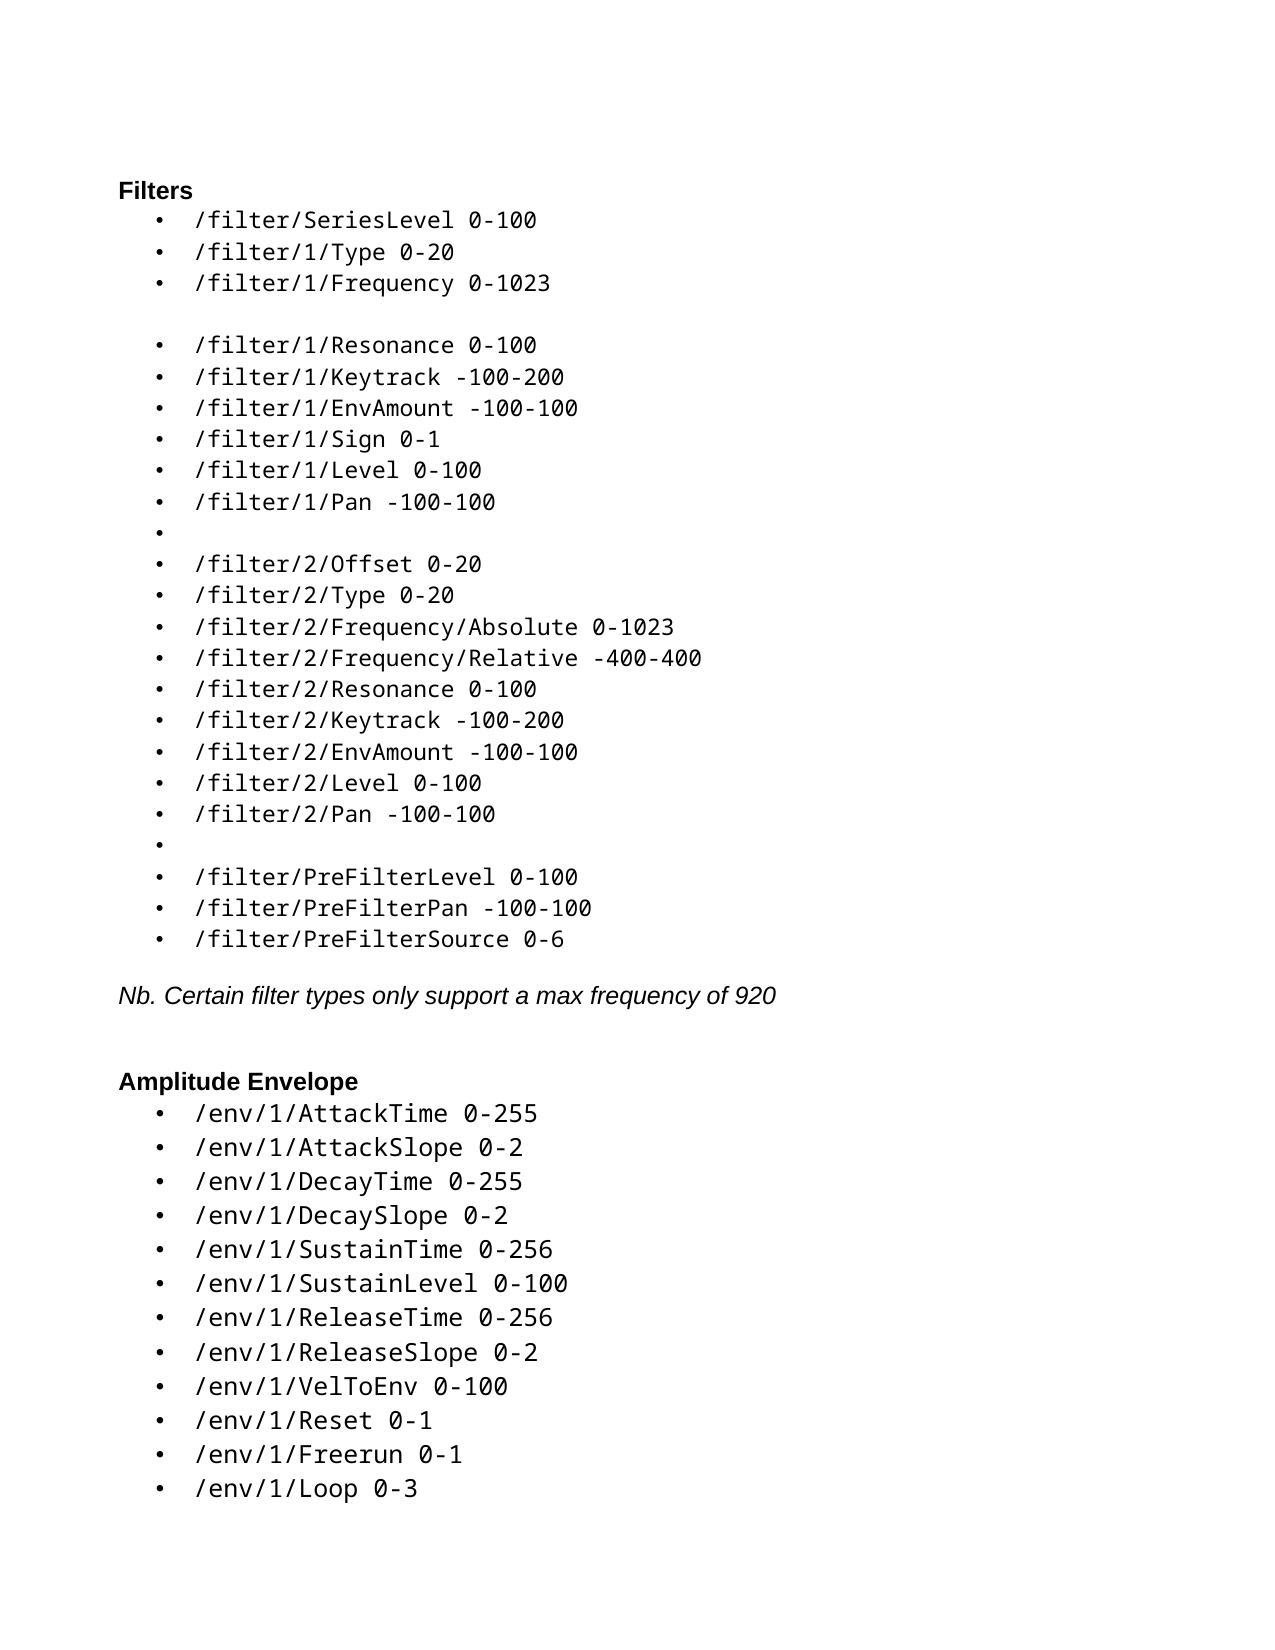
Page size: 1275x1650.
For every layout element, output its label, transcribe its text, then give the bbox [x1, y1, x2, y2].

list /filter/PreFilterLevel 0-100 [156, 861, 1157, 892]
text Nb. Certain filter types only support a max frequency of 920 [118, 981, 1157, 1009]
list /env/1/Loop 0-3 [156, 1470, 1157, 1504]
list /env/1/SustainLevel 0-100 [156, 1266, 1157, 1300]
list /env/1/ReleaseTime 0-256 [156, 1300, 1157, 1334]
list /env/1/ReleaseSlope 0-2 [156, 1334, 1157, 1368]
list /env/1/DecayTime 0-255 [156, 1164, 1157, 1198]
list /filter/SeriesLevel 0-100 [156, 204, 1157, 236]
list /filter/2/Level 0-100 [156, 767, 1157, 798]
list /filter/2/Frequency/Absolute 0-1023 [156, 611, 1157, 642]
list /env/1/Reset 0-1 [156, 1402, 1157, 1436]
list /env/1/Freerun 0-1 [156, 1436, 1157, 1470]
list /filter/1/Resonance 0-100 [156, 329, 1157, 361]
list /filter/2/Frequency/Relative -400-400 [156, 642, 1157, 673]
list /filter/2/Keytrack -100-200 [156, 704, 1157, 736]
list /env/1/VelToEnv 0-100 [156, 1368, 1157, 1402]
list /filter/1/Sign 0-1 [156, 423, 1157, 454]
list /filter/1/Level 0-100 [156, 454, 1157, 486]
list /env/1/AttackTime 0-255 [156, 1096, 1157, 1130]
list /filter/1/Type 0-20 [156, 236, 1157, 267]
list /filter/1/Frequency 0-1023 [156, 267, 1157, 298]
list /filter/2/Type 0-20 [156, 579, 1157, 611]
list /filter/2/Pan -100-100 [156, 798, 1157, 829]
list /filter/2/EnvAmount -100-100 [156, 736, 1157, 767]
list /env/1/SustainTime 0-256 [156, 1232, 1157, 1266]
list /filter/1/EnvAmount -100-100 [156, 392, 1157, 423]
list /filter/PreFilterSource 0-6 [156, 923, 1157, 954]
list /filter/1/Keytrack -100-200 [156, 361, 1157, 392]
list /filter/1/Pan -100-100 [156, 486, 1157, 517]
list /env/1/AttackSlope 0-2 [156, 1130, 1157, 1164]
list /env/1/DecaySlope 0-2 [156, 1198, 1157, 1232]
list /filter/PreFilterPan -100-100 [156, 892, 1157, 923]
text Filters [118, 176, 1157, 204]
list /filter/2/Offset 0-20 [156, 548, 1157, 579]
text Amplitude Envelope [118, 1067, 1157, 1096]
list /filter/2/Resonance 0-100 [156, 673, 1157, 704]
